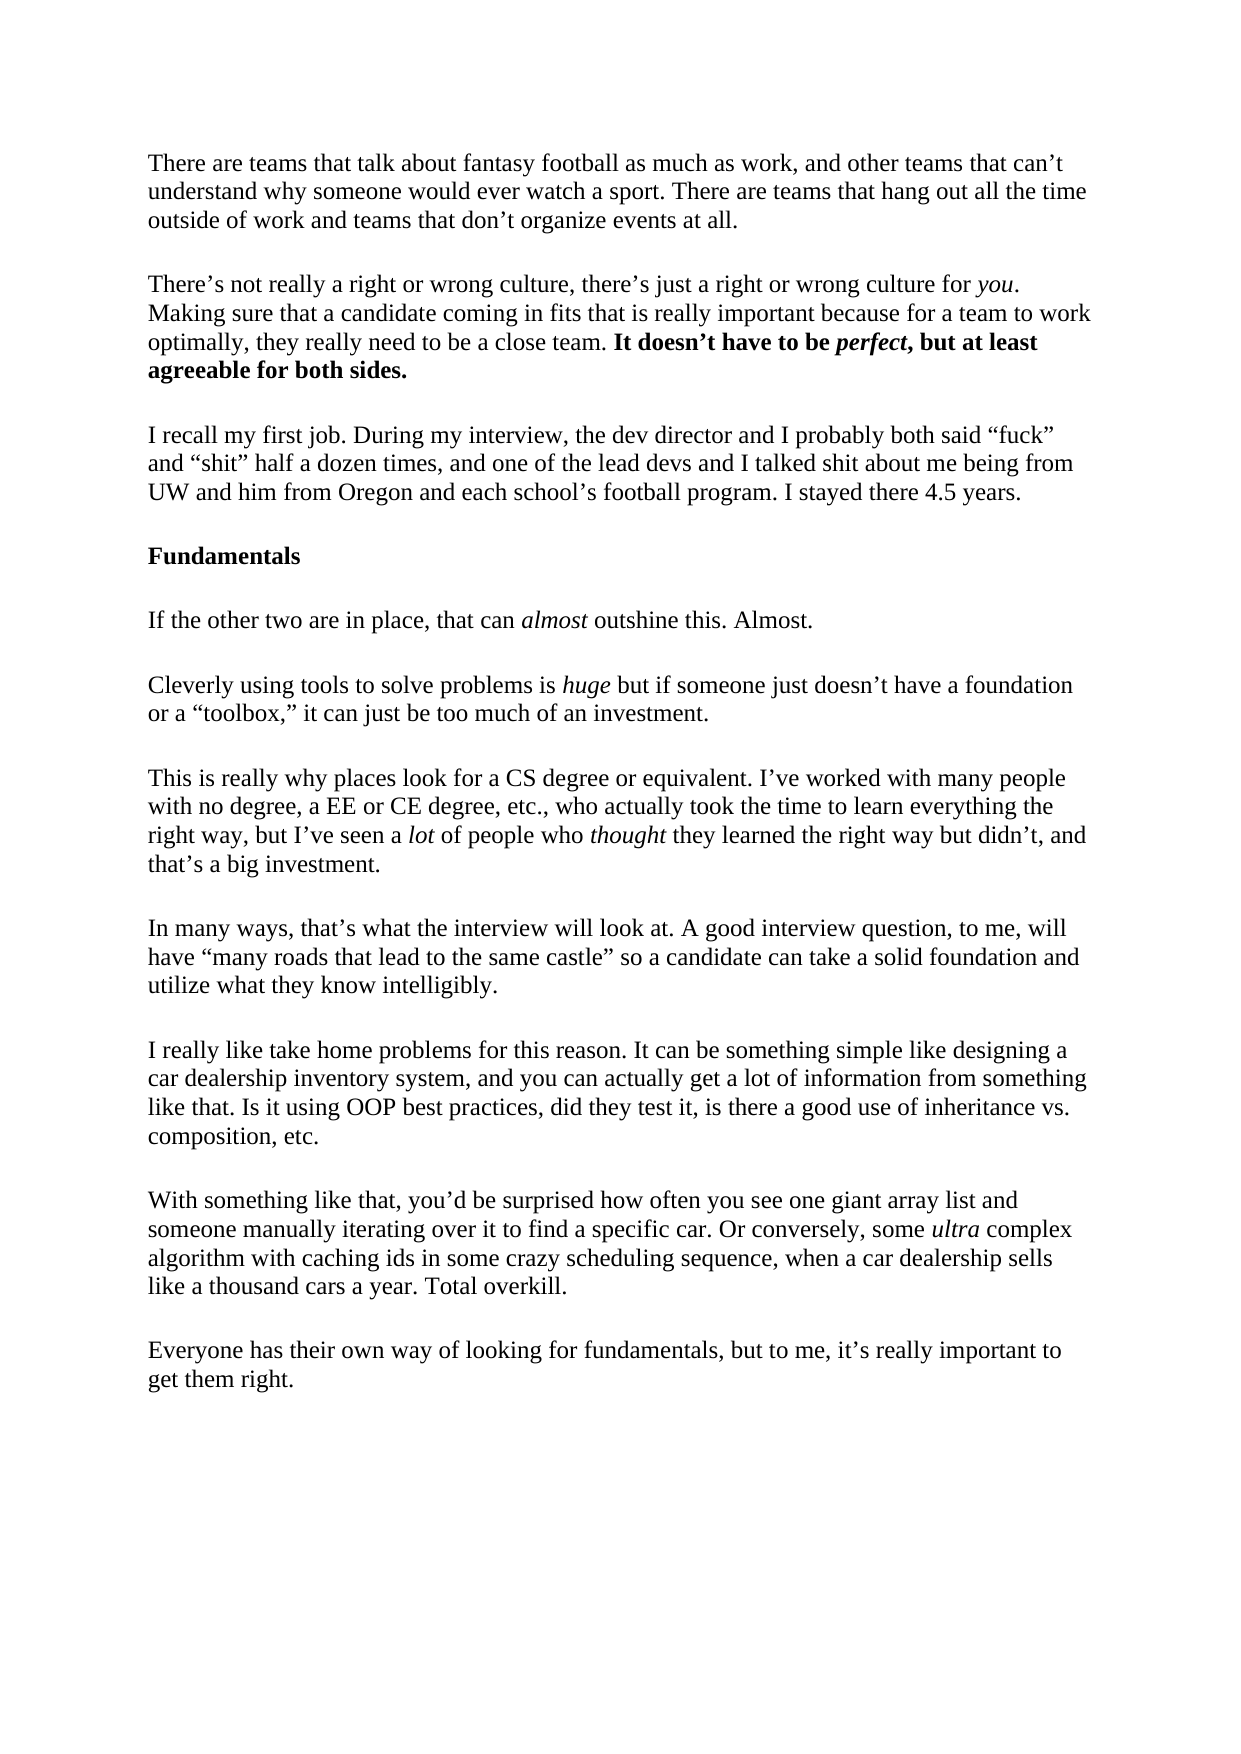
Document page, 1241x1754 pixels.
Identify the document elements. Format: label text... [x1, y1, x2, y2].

text Cleverly using tools to solve problems is huge but if someone just doesn’t have a foundation or a “toolbox,” it can just be too much of an investment. [148, 670, 1093, 727]
text With something like that, you’d be surprised how often you see one giant array list and someone manually iterating over it to find a specific car. Or conversely, some ultra complex algorithm with caching ids in some crazy scheduling sequence, when a car dealership sells like a thousand cars a year. Total overkill. [148, 1185, 1093, 1300]
text If the other two are in place, that can almost outshine this. Almost. [148, 606, 1093, 634]
text In many ways, that’s what the interview will look at. A good interview question, to me, will have “many roads that lead to the same castle” so a candidate can take a solid foundation and utilize what they know intelligibly. [148, 913, 1093, 999]
text Fundamentals [148, 541, 1093, 570]
text I really like take home problems for this reason. It can be something simple like designing a car dealership inventory system, and you can actually get a lot of information from something like that. Is it using OOP best practices, did they test it, is there a good use of inheritance vs. composition, etc. [148, 1035, 1093, 1150]
text I recall my first job. During my interview, the dev director and I probably both said “fuck” and “shit” half a dozen times, and one of the lead devs and I talked shit about me being from UW and him from Oregon and each school’s football program. I stayed there 4.5 years. [148, 420, 1093, 506]
text Everyone has their own way of looking for fundamentals, but to me, it’s really important to get them right. [148, 1336, 1093, 1393]
text There are teams that talk about fantasy football as much as work, and other teams that can’t understand why someone would ever watch a sport. There are teams that hang out all the time outside of work and teams that don’t organize events at all. [148, 148, 1093, 234]
text This is really why places look for a CS degree or equivalent. I’ve worked with many people with no degree, a EE or CE degree, etc., who actually took the time to learn everything the right way, but I’ve seen a lot of people who thought they learned the right way but didn’t, and that’s a big investment. [148, 763, 1093, 878]
text There’s not really a right or wrong culture, there’s just a right or wrong culture for you. Making sure that a candidate coming in fits that is really important because for a team to work optimally, they really need to be a close team. It doesn’t have to be perfect, but at least agreeable for both sides. [148, 269, 1093, 384]
